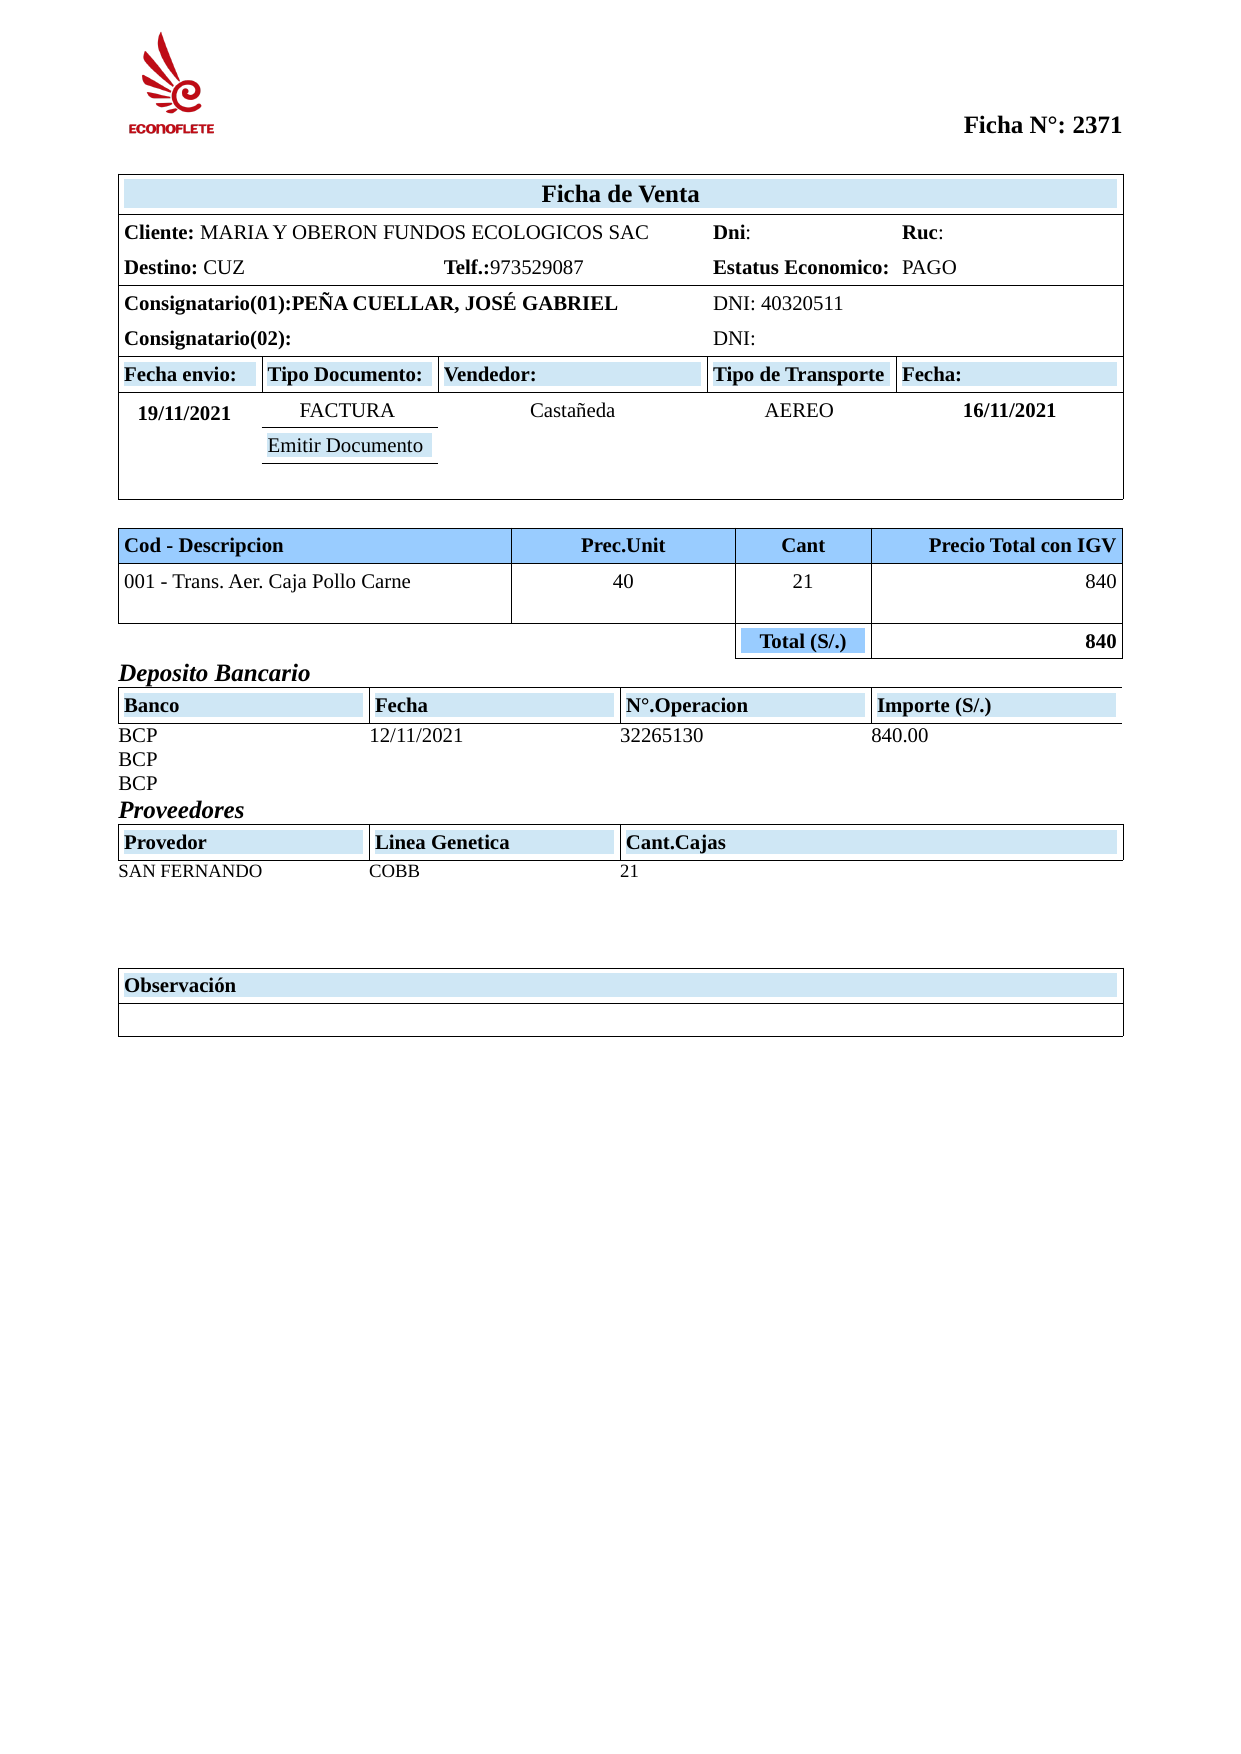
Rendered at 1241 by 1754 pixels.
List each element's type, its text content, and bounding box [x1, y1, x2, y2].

table_cell 840 [872, 564, 1122, 623]
table_cell 40 [512, 564, 735, 623]
table_cell Consignatario(02): [119, 321, 707, 356]
table_header Provedor [119, 825, 369, 859]
table_header Importe (S/.) [872, 688, 1122, 723]
table_cell 840 [872, 624, 1122, 658]
table_cell Consignatario(01):PEÑA CUELLAR, JOSÉ GABRIEL [119, 286, 707, 321]
table_cell 001 - Trans. Aer. Caja Pollo Carne [119, 564, 511, 623]
table_cell Dni: [707, 215, 896, 249]
table_cell [118, 624, 511, 658]
table_cell [369, 903, 620, 924]
table_cell [369, 924, 620, 946]
table_cell DNI: [707, 321, 1123, 356]
table_cell [620, 881, 1123, 903]
table_header Cant.Cajas [621, 825, 1123, 859]
table_cell [620, 903, 1123, 924]
table_header Cant [736, 529, 871, 563]
table_cell DNI: 40320511 [707, 286, 1123, 321]
table_cell [369, 946, 620, 967]
table_header Precio Total con IGV [872, 529, 1122, 563]
table_cell BCP [118, 724, 369, 747]
table_header Banco [119, 688, 369, 723]
table_header Linea Genetica [370, 825, 620, 859]
table_cell 21 [620, 861, 1123, 881]
table_cell FACTURA [262, 393, 438, 427]
table_cell Tipo de Transporte [708, 357, 896, 392]
table_cell Telf.:973529087 [438, 249, 707, 285]
table_cell BCP [118, 771, 369, 795]
table_cell [871, 771, 1122, 795]
table_cell Tipo Documento: [263, 357, 438, 392]
table_cell [620, 747, 871, 771]
table_cell [118, 881, 369, 903]
table_cell [511, 624, 735, 658]
table_cell Castañeda [438, 393, 707, 498]
table_cell Cliente: MARIA Y OBERON FUNDOS ECOLOGICOS SAC [119, 215, 707, 249]
table_cell Destino: CUZ [119, 249, 438, 285]
table_cell 19/11/2021 [119, 393, 262, 498]
table_cell 21 [736, 564, 871, 623]
table_cell Vendedor: [439, 357, 707, 392]
table_cell [871, 747, 1122, 771]
table_cell COBB [369, 861, 620, 881]
table_cell [119, 1004, 1123, 1036]
table_cell [262, 464, 438, 498]
table_cell Estatus Economico: [707, 249, 896, 285]
table_cell Ruc: [896, 215, 1123, 249]
table_cell 840.00 [871, 724, 1122, 747]
table_header N°.Operacion [621, 688, 871, 723]
table_header Fecha [370, 688, 620, 723]
table_cell SAN FERNANDO [118, 861, 369, 881]
table_cell [369, 747, 620, 771]
table_header Cod - Descripcion [119, 529, 511, 563]
table_header Prec.Unit [512, 529, 735, 563]
table_cell [620, 924, 1123, 946]
text Deposito Bancario [118, 658, 1122, 687]
table_cell Emitir Documento [262, 428, 438, 463]
table_cell Total (S/.) [736, 624, 871, 658]
table_cell Fecha envio: [119, 357, 262, 392]
table_cell 16/11/2021 [896, 393, 1123, 498]
text Proveedores [118, 795, 1122, 824]
table_cell [118, 924, 369, 946]
table_cell 32265130 [620, 724, 871, 747]
table_header Ficha de Venta [119, 175, 1123, 214]
table_cell Fecha: [897, 357, 1123, 392]
table_cell [118, 946, 369, 967]
table_header Observación [119, 969, 1123, 1003]
table_cell 12/11/2021 [369, 724, 620, 747]
table_cell PAGO [896, 249, 1123, 285]
table_cell BCP [118, 747, 369, 771]
table_cell [369, 771, 620, 795]
table_cell [620, 771, 871, 795]
table_cell AEREO [707, 393, 896, 498]
table_cell [620, 946, 1123, 967]
table_cell [118, 903, 369, 924]
table_cell [369, 881, 620, 903]
picture [118, 31, 225, 134]
